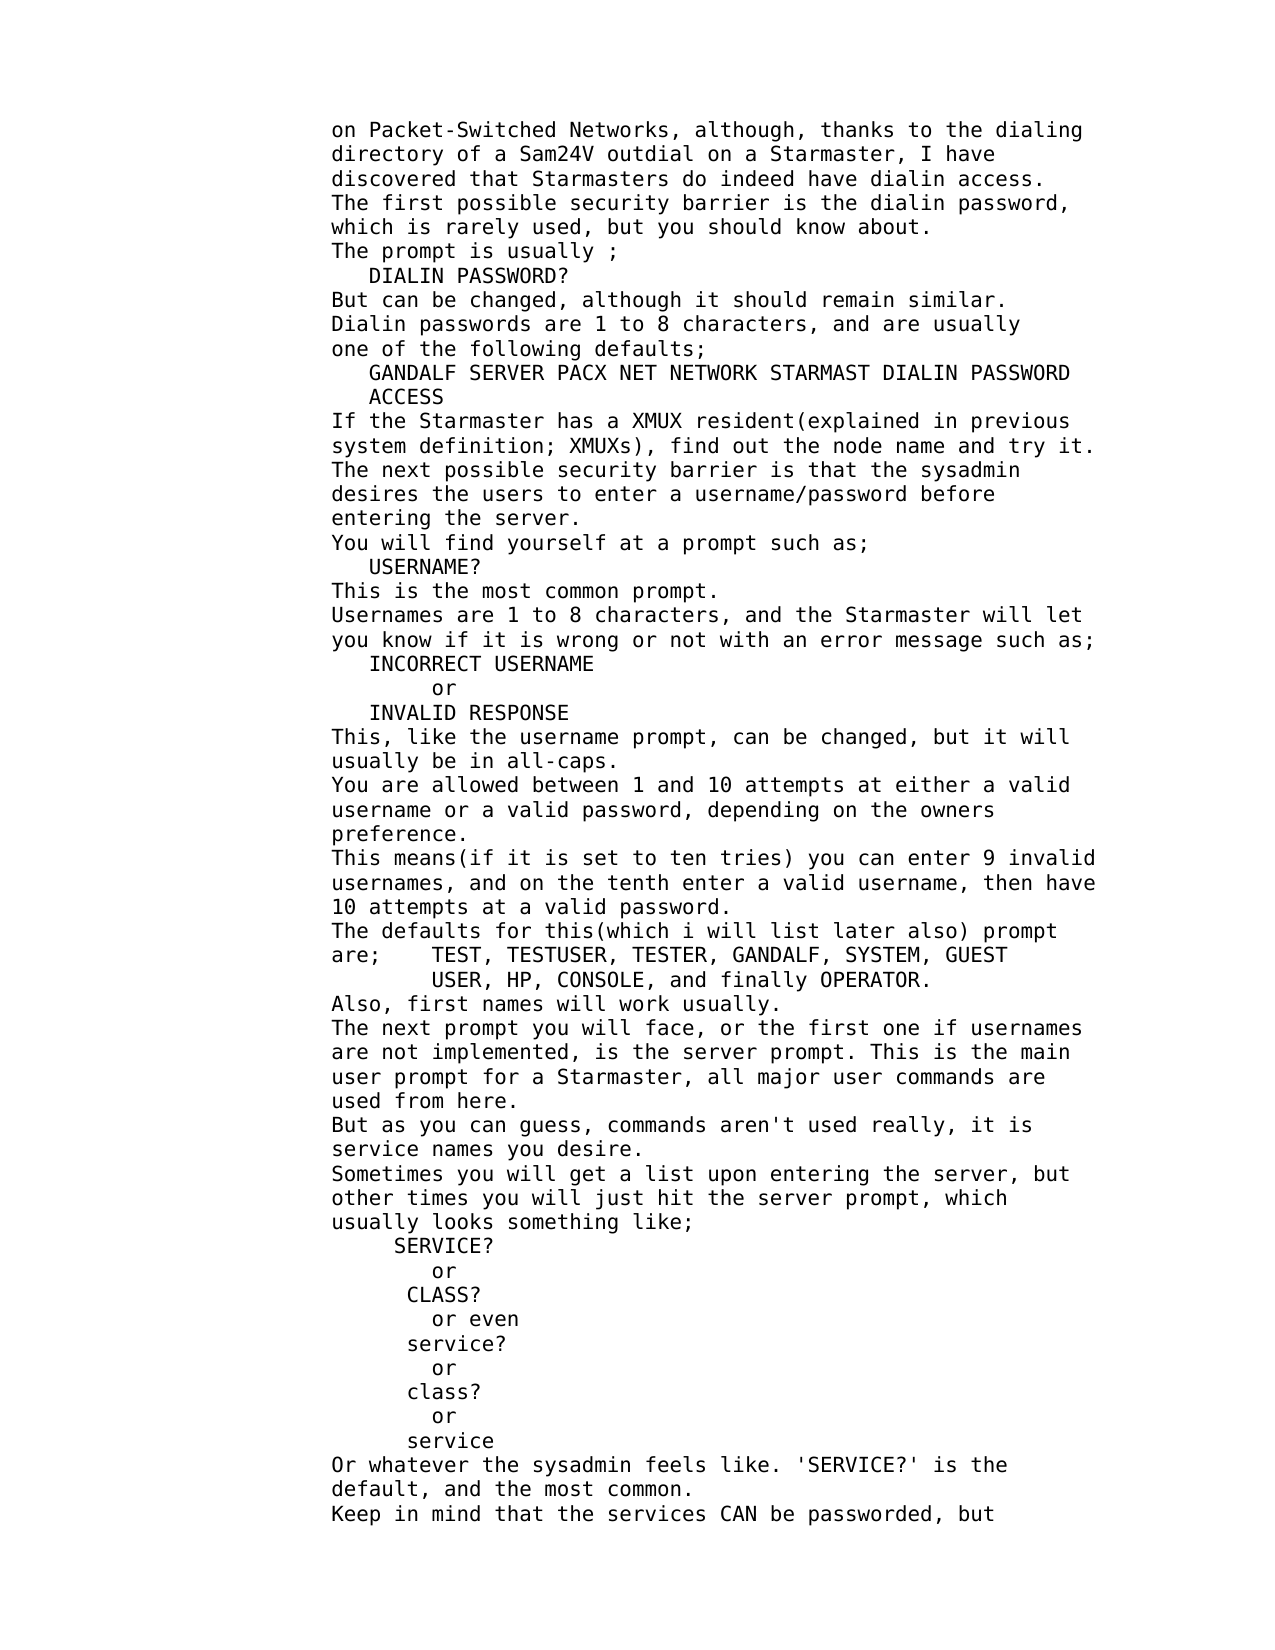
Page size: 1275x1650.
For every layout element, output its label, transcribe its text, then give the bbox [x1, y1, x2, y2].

text Sometimes you will get a list upon entering the server, but [118, 1162, 1157, 1186]
text or [118, 676, 1157, 701]
text usually looks something like; [118, 1210, 1157, 1234]
text username or a valid password, depending on the owners [118, 798, 1157, 822]
text user prompt for a Starmaster, all major user commands are [118, 1065, 1157, 1089]
text used from here. [118, 1089, 1157, 1113]
text You are allowed between 1 and 10 attempts at either a valid [118, 773, 1157, 798]
text you know if it is wrong or not with an error message such as; [118, 628, 1157, 652]
text ACCESS [118, 385, 1157, 409]
text The next possible security barrier is that the sysadmin [118, 458, 1157, 482]
text GANDALF SERVER PACX NET NETWORK STARMAST DIALIN PASSWORD [118, 361, 1157, 385]
text default, and the most common. [118, 1477, 1157, 1502]
text or [118, 1259, 1157, 1283]
text INCORRECT USERNAME [118, 652, 1157, 676]
text INVALID RESPONSE [118, 701, 1157, 725]
text are not implemented, is the server prompt. This is the main [118, 1040, 1157, 1065]
text are; TEST, TESTUSER, TESTER, GANDALF, SYSTEM, GUEST [118, 943, 1157, 968]
text But can be changed, although it should remain similar. [118, 288, 1157, 312]
text This means(if it is set to ten tries) you can enter 9 invalid [118, 846, 1157, 871]
text directory of a Sam24V outdial on a Starmaster, I have [118, 142, 1157, 167]
text Or whatever the sysadmin feels like. 'SERVICE?' is the [118, 1453, 1157, 1477]
text The next prompt you will face, or the first one if usernames [118, 1016, 1157, 1040]
text CLASS? [118, 1283, 1157, 1307]
text desires the users to enter a username/password before [118, 482, 1157, 506]
text You will find yourself at a prompt such as; [118, 531, 1157, 555]
text or [118, 1404, 1157, 1429]
text But as you can guess, commands aren't used really, it is [118, 1113, 1157, 1137]
text This is the most common prompt. [118, 579, 1157, 603]
text If the Starmaster has a XMUX resident(explained in previous [118, 409, 1157, 434]
text The first possible security barrier is the dialin password, [118, 191, 1157, 215]
text discovered that Starmasters do indeed have dialin access. [118, 167, 1157, 191]
text class? [118, 1380, 1157, 1404]
text one of the following defaults; [118, 337, 1157, 361]
text Dialin passwords are 1 to 8 characters, and are usually [118, 312, 1157, 337]
text service? [118, 1332, 1157, 1356]
text SERVICE? [118, 1234, 1157, 1259]
text system definition; XMUXs), find out the node name and try it. [118, 434, 1157, 458]
text The prompt is usually ; [118, 239, 1157, 264]
text other times you will just hit the server prompt, which [118, 1186, 1157, 1210]
text usually be in all-caps. [118, 749, 1157, 773]
text or even [118, 1307, 1157, 1332]
text USER, HP, CONSOLE, and finally OPERATOR. [118, 968, 1157, 992]
text on Packet-Switched Networks, although, thanks to the dialing [118, 118, 1157, 142]
text service names you desire. [118, 1137, 1157, 1162]
text 10 attempts at a valid password. [118, 895, 1157, 919]
text or [118, 1356, 1157, 1380]
text This, like the username prompt, can be changed, but it will [118, 725, 1157, 749]
text which is rarely used, but you should know about. [118, 215, 1157, 239]
text The defaults for this(which i will list later also) prompt [118, 919, 1157, 943]
text entering the server. [118, 506, 1157, 531]
text service [118, 1429, 1157, 1453]
text Keep in mind that the services CAN be passworded, but [118, 1502, 1157, 1526]
text preference. [118, 822, 1157, 846]
text Also, first names will work usually. [118, 992, 1157, 1016]
text Usernames are 1 to 8 characters, and the Starmaster will let [118, 603, 1157, 628]
text usernames, and on the tenth enter a valid username, then have [118, 871, 1157, 895]
text DIALIN PASSWORD? [118, 264, 1157, 288]
text USERNAME? [118, 555, 1157, 579]
